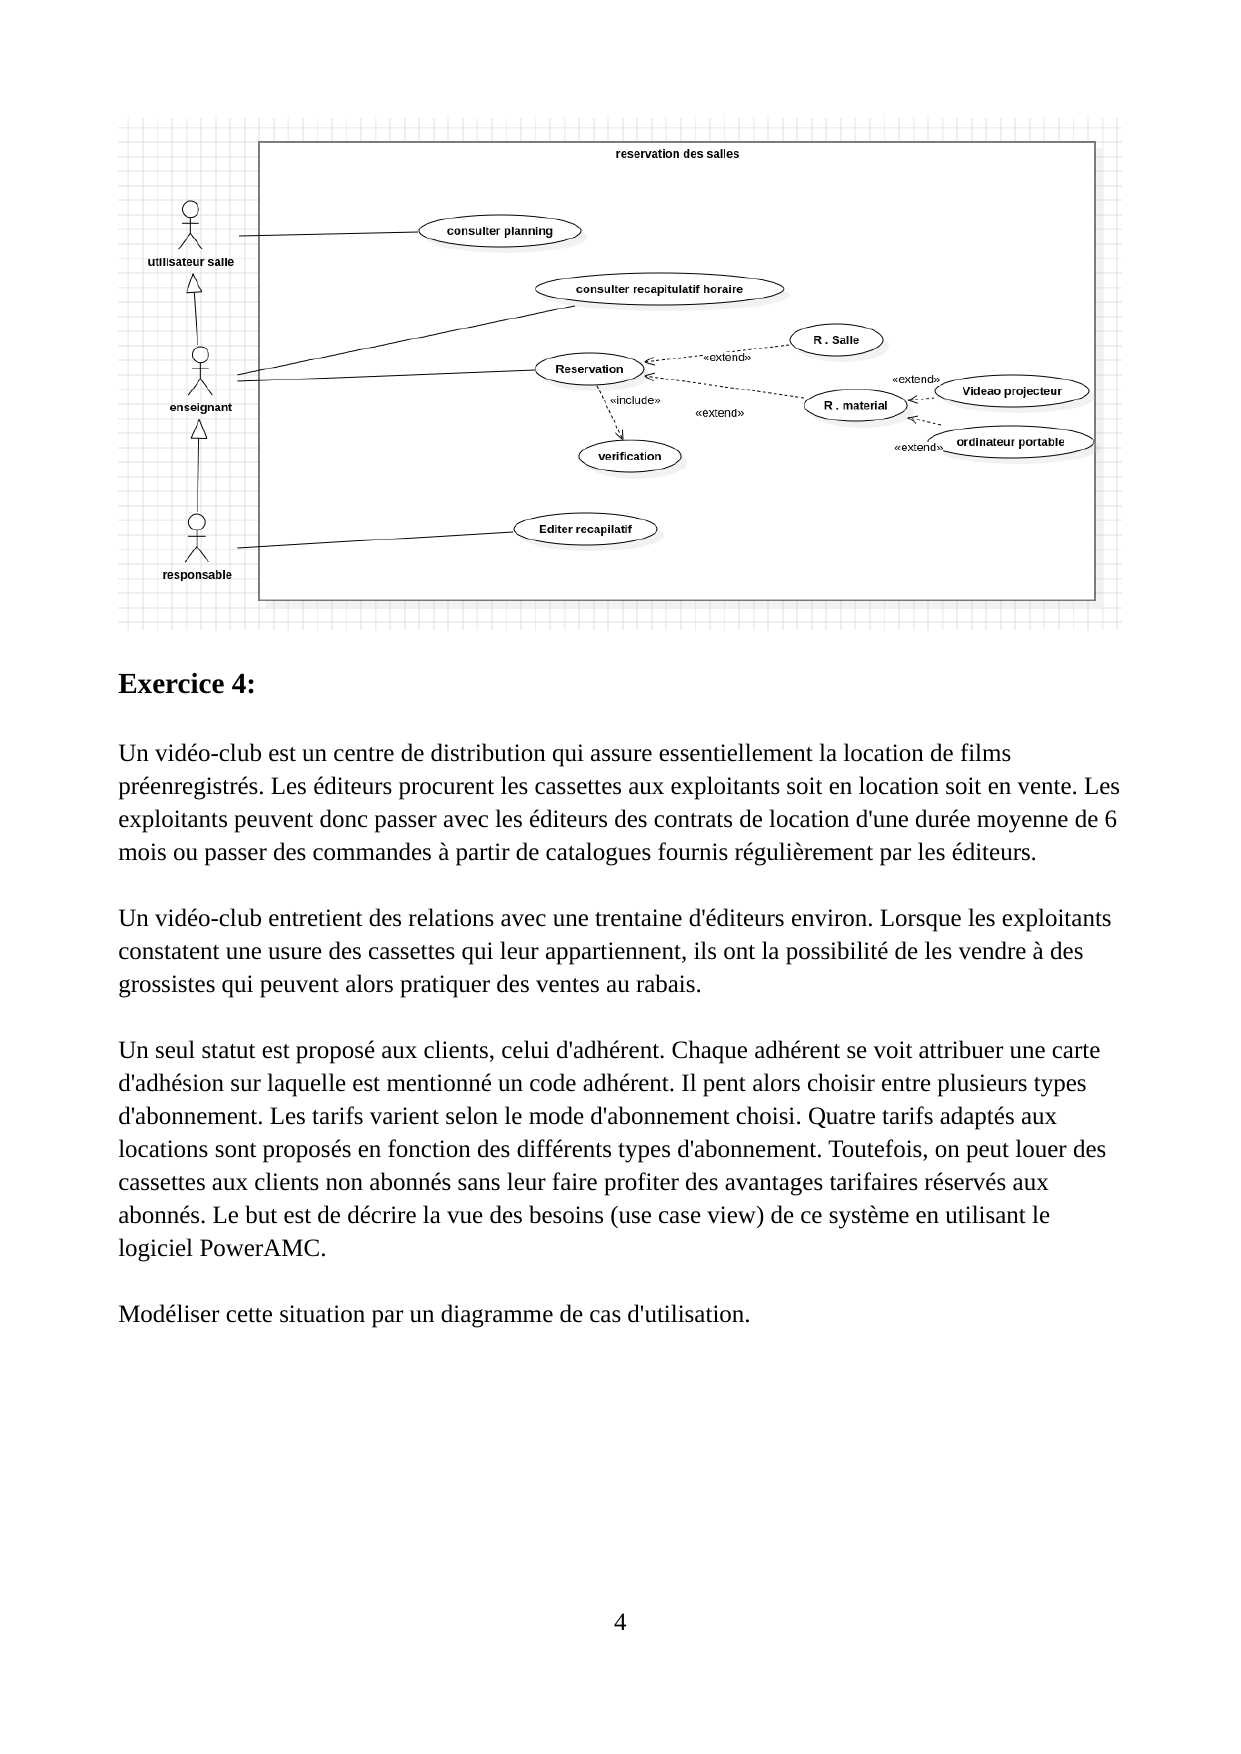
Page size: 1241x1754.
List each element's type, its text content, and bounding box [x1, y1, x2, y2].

picture [118, 118, 1123, 630]
text Exercice 4: [118, 666, 1122, 700]
text Un seul statut est proposé aux clients, celui d'adhérent. Chaque adhérent se voit attribuer une carte d'adhésion sur laquelle est mentionné un code adhérent. Il pent alors choisir entre plusieurs types d'abonnement. Les tarifs varient selon le mode d'abonnement choisi. Quatre tarifs adaptés aux locations sont proposés en fonction des différents types d'abonnement. Toutefois, on peut louer des cassettes aux clients non abonnés sans leur faire profiter des avantages tarifaires réservés aux abonnés. Le but est de décrire la vue des besoins (use case view) de ce système en utilisant le logiciel PowerAMC. [118, 1035, 1122, 1262]
text Modéliser cette situation par un diagramme de cas d'utilisation. [118, 1299, 1122, 1328]
text Un vidéo-club est un centre de distribution qui assure essentiellement la location de films préenregistrés. Les éditeurs procurent les cassettes aux exploitants soit en location soit en vente. Les exploitants peuvent donc passer avec les éditeurs des contrats de location d'une durée moyenne de 6 mois ou passer des commandes à partir de catalogues fournis régulièrement par les éditeurs. [118, 738, 1122, 866]
text Un vidéo-club entretient des relations avec une trentaine d'éditeurs environ. Lorsque les exploitants constatent une usure des cassettes qui leur appartiennent, ils ont la possibilité de les vendre à des grossistes qui peuvent alors pratiquer des ventes au rabais. [118, 903, 1122, 998]
